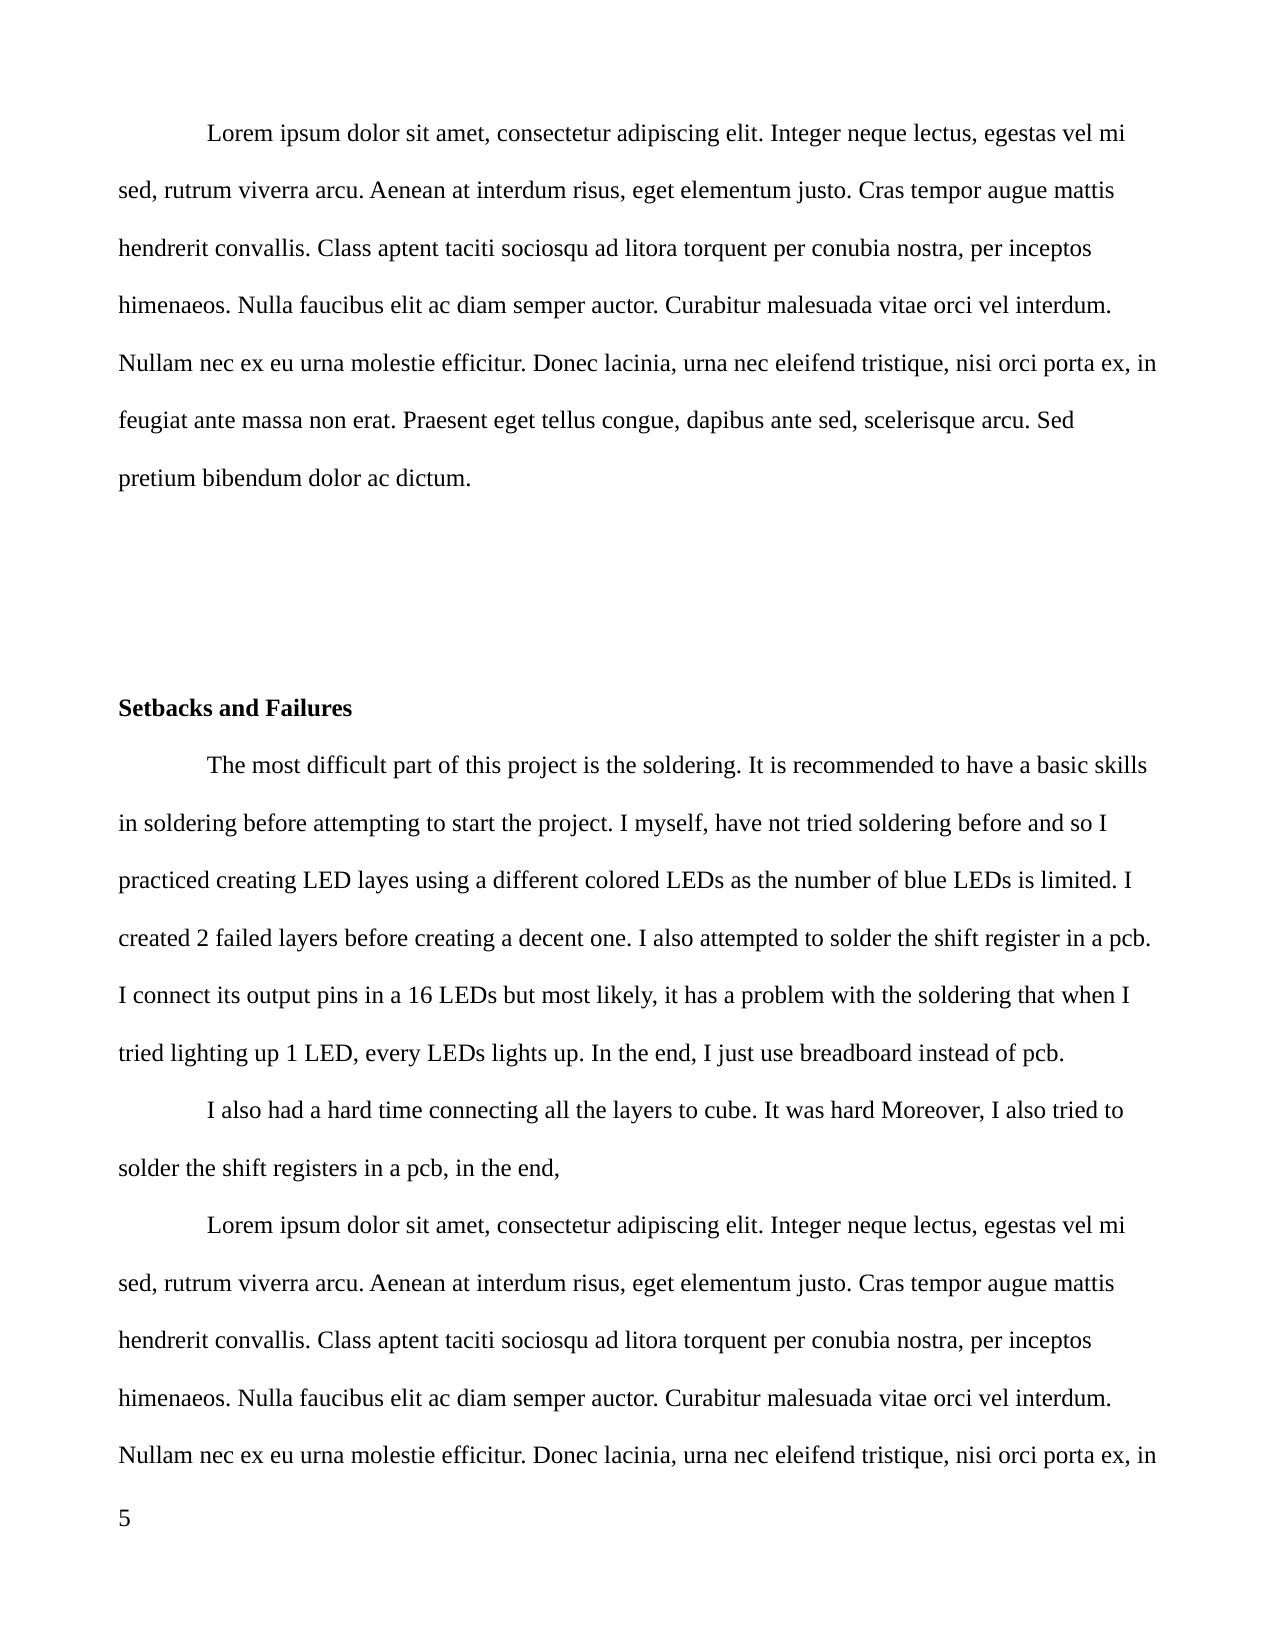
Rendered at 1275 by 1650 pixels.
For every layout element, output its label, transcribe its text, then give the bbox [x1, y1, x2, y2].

text I also had a hard time connecting all the layers to cube. It was hard Moreover, I also tried to solder the shift registers in a pcb, in the end, [118, 1096, 1157, 1182]
text The most difficult part of this project is the soldering. It is recommended to have a basic skills in soldering before attempting to start the project. I myself, have not tried soldering before and so I practiced creating LED layes using a different colored LEDs as the number of blue LEDs is limited. I created 2 failed layers before creating a decent one. I also attempted to solder the shift register in a pcb. I connect its output pins in a 16 LEDs but most likely, it has a problem with the soldering that when I tried lighting up 1 LED, every LEDs lights up. In the end, I just use breadboard instead of pcb. [118, 751, 1157, 1067]
text Lorem ipsum dolor sit amet, consectetur adipiscing elit. Integer neque lectus, egestas vel mi sed, rutrum viverra arcu. Aenean at interdum risus, eget elementum justo. Cras tempor augue mattis hendrerit convallis. Class aptent taciti sociosqu ad litora torquent per conubia nostra, per inceptos himenaeos. Nulla faucibus elit ac diam semper auctor. Curabitur malesuada vitae orci vel interdum. Nullam nec ex eu urna molestie efficitur. Donec lacinia, urna nec eleifend tristique, nisi orci porta ex, in [118, 1211, 1157, 1469]
text Lorem ipsum dolor sit amet, consectetur adipiscing elit. Integer neque lectus, egestas vel mi sed, rutrum viverra arcu. Aenean at interdum risus, eget elementum justo. Cras tempor augue mattis hendrerit convallis. Class aptent taciti sociosqu ad litora torquent per conubia nostra, per inceptos himenaeos. Nulla faucibus elit ac diam semper auctor. Curabitur malesuada vitae orci vel interdum. Nullam nec ex eu urna molestie efficitur. Donec lacinia, urna nec eleifend tristique, nisi orci porta ex, in feugiat ante massa non erat. Praesent eget tellus congue, dapibus ante sed, scelerisque arcu. Sed pretium bibendum dolor ac dictum. [118, 118, 1157, 492]
text Setbacks and Failures [118, 693, 1157, 722]
